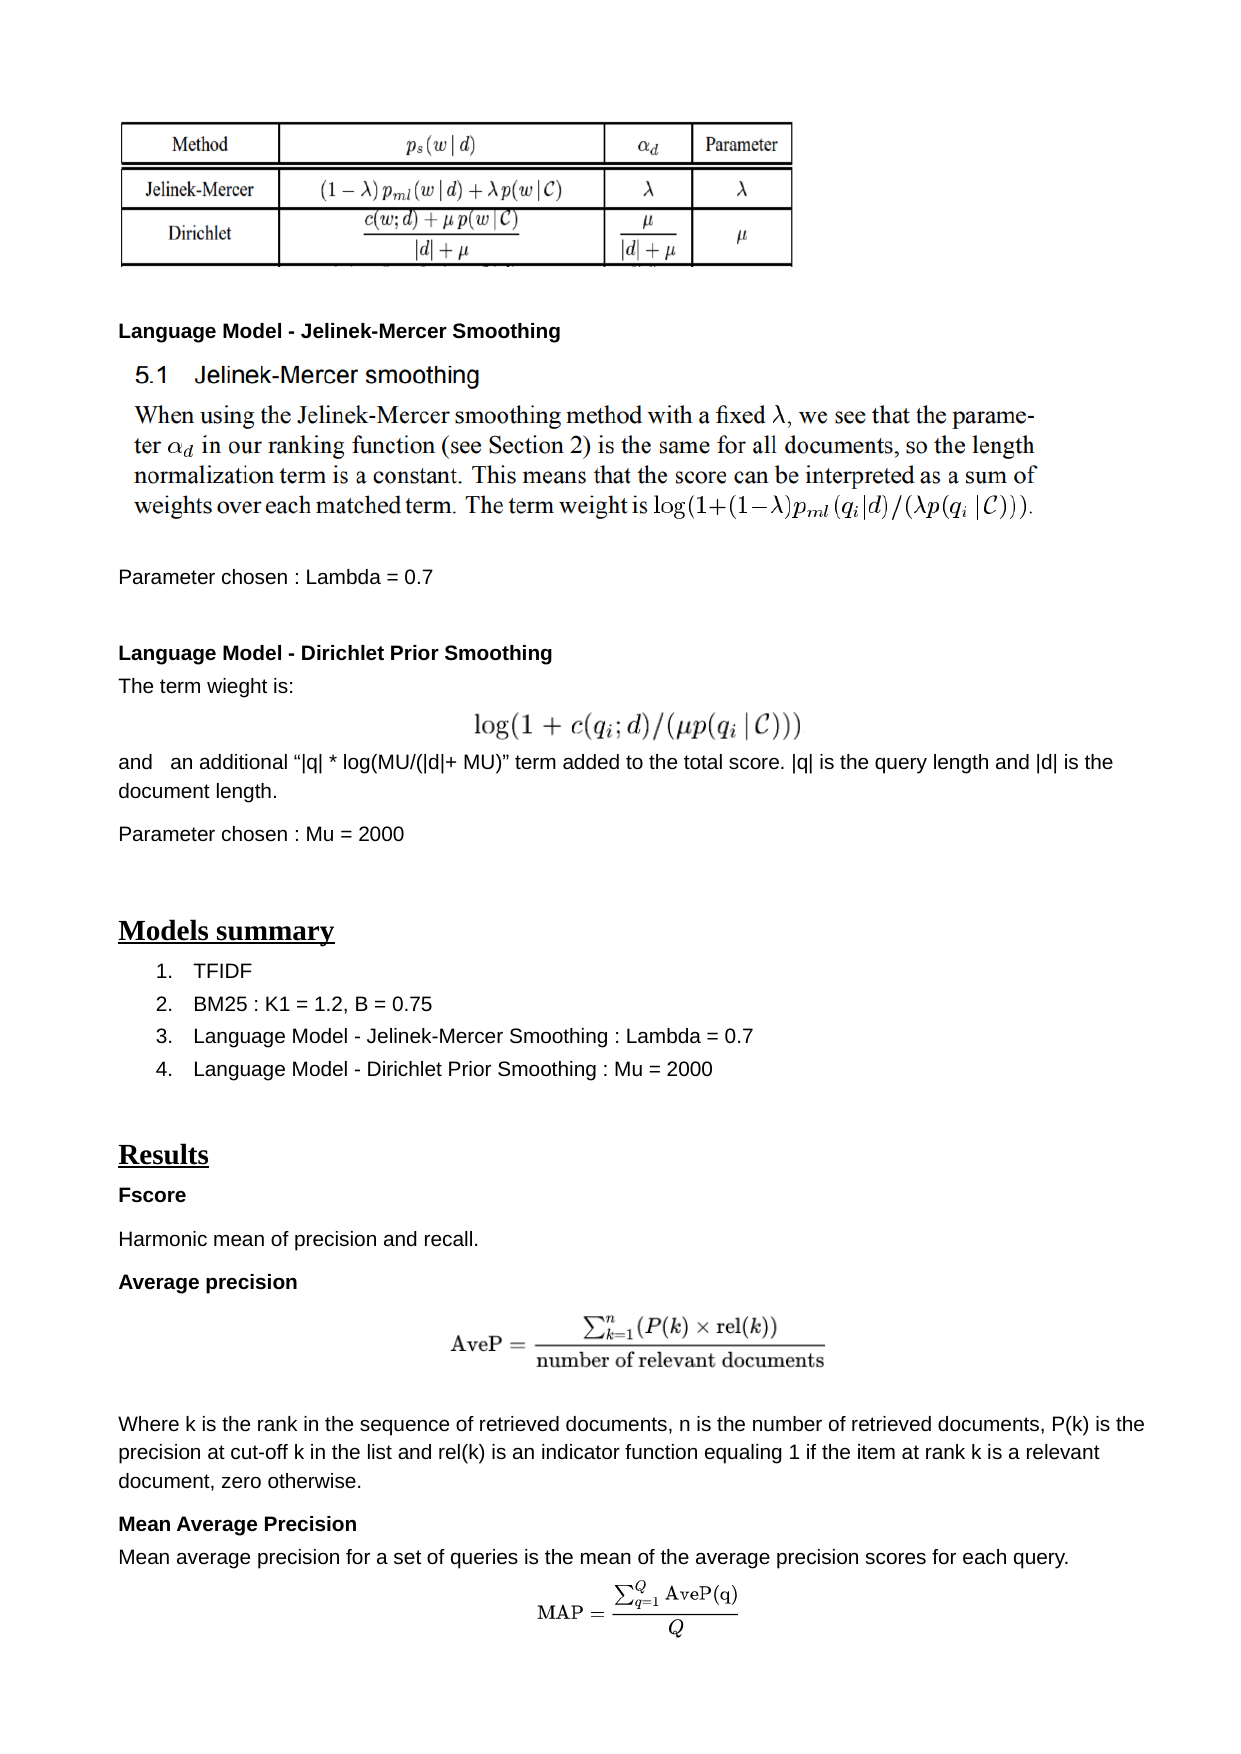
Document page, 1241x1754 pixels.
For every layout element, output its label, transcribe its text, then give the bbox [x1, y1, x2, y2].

text Mean average precision for a set of queries is the mean of the average precision scores for each query. [118, 1545, 1157, 1569]
text The term wieght is: [118, 674, 1157, 698]
picture [537, 1577, 738, 1638]
picture [470, 706, 805, 746]
text Language Model - Dirichlet Prior Smoothing [118, 641, 1157, 664]
text Language Model - Jelinek-Mercer Smoothing [118, 318, 1157, 342]
list Language Model - Jelinek-Mercer Smoothing : Lambda = 0.7 [156, 1024, 1157, 1048]
picture [450, 1313, 826, 1370]
text Mean Average Precision [118, 1512, 1157, 1536]
text Harmonic mean of precision and recall. [118, 1227, 1157, 1251]
picture [118, 118, 795, 267]
list Language Model - Dirichlet Prior Smoothing : Mu = 2000 [156, 1057, 1157, 1081]
text Average precision [118, 1270, 1157, 1294]
text and an additional “|q| * log(MU/(|d|+ MU)” term added to the total score. |q| is the query length and |d| is the document length. [118, 750, 1157, 803]
text Parameter chosen : Lambda = 0.7 [118, 565, 1157, 589]
picture [118, 351, 1094, 524]
list TFIDF [156, 959, 1157, 983]
list BM25 : K1 = 1.2, B = 0.75 [156, 992, 1157, 1016]
text Parameter chosen : Mu = 2000 [118, 822, 1157, 846]
subtitle Results [118, 1137, 1157, 1171]
text Where k is the rank in the sequence of retrieved documents, n is the number of retrieved documents, P(k) is the precision at cut-off k in the list and rel(k) is an indicator function equaling 1 if the item at rank k is a relevant document, zero otherwise. [118, 1411, 1157, 1493]
subtitle Models summary [118, 913, 1157, 947]
text Fscore [118, 1183, 1157, 1207]
